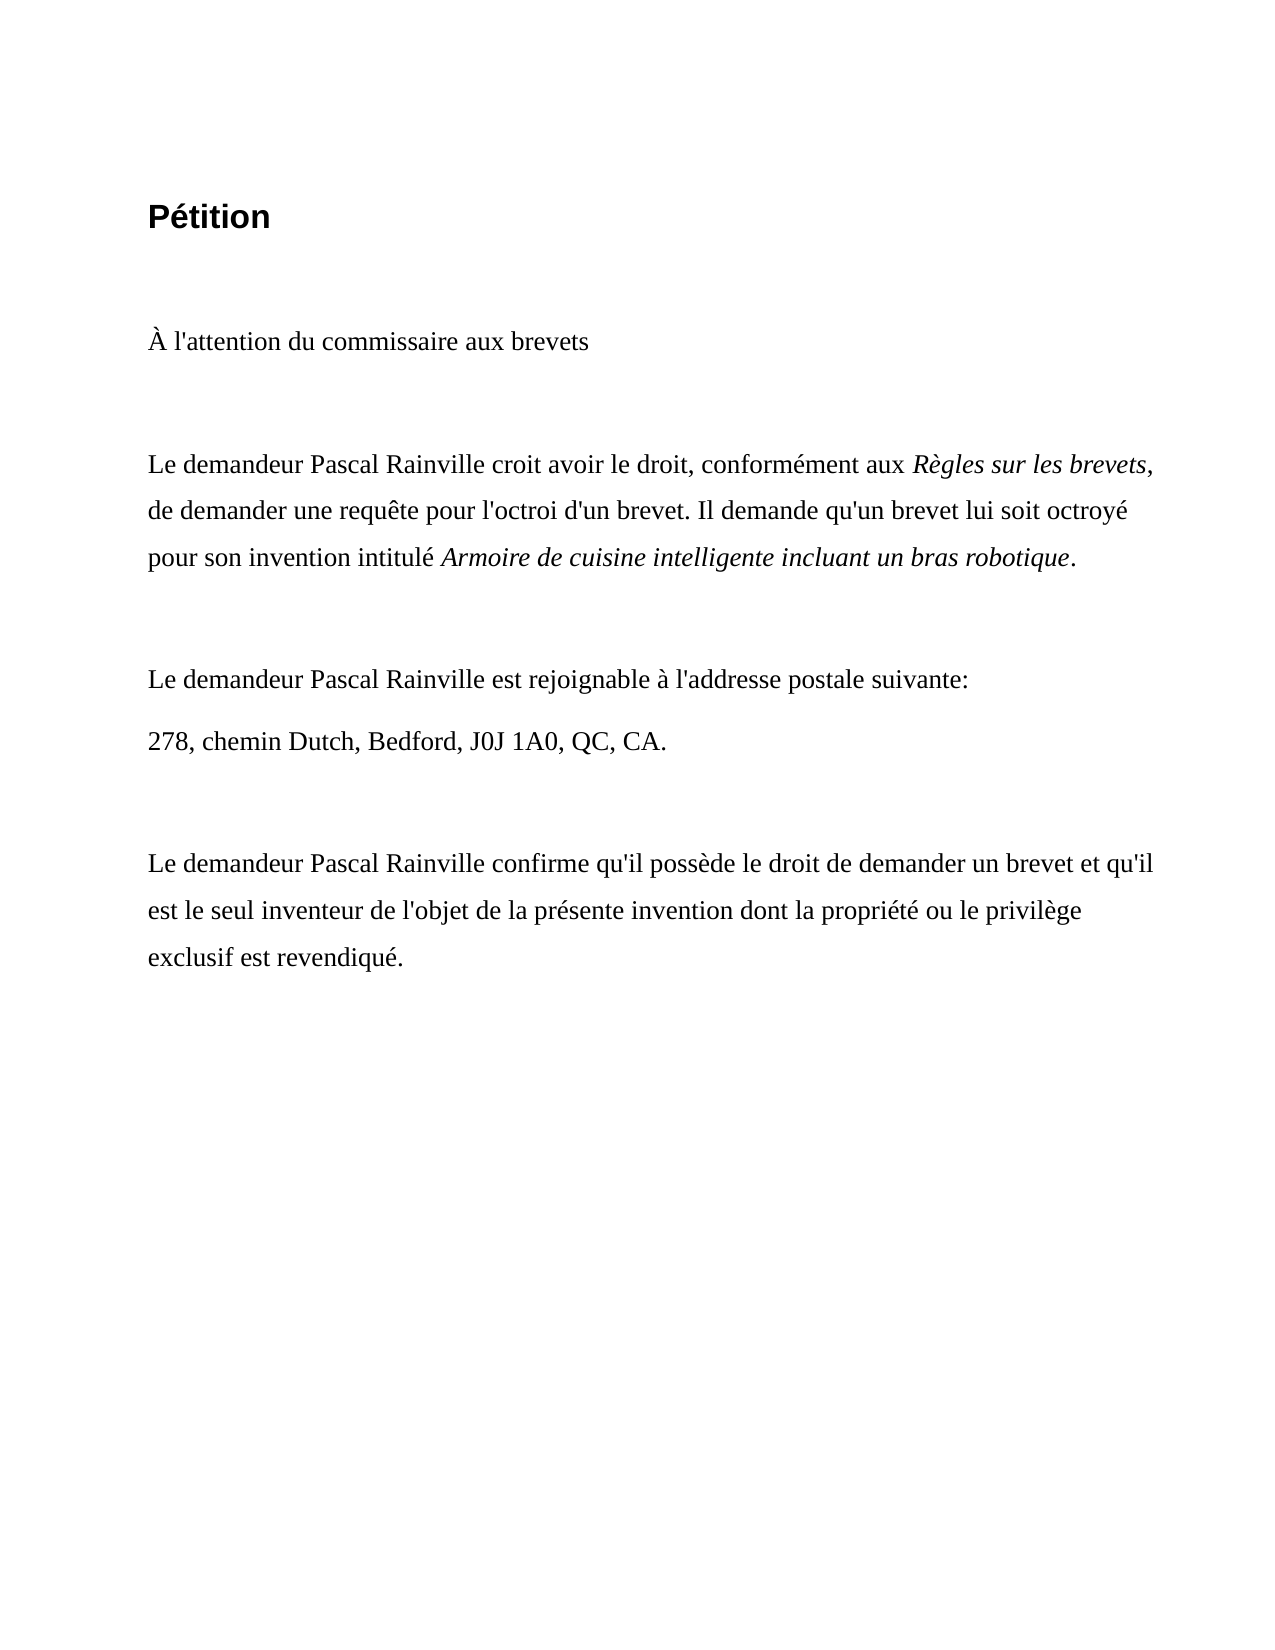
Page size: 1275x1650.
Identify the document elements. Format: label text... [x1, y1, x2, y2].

text Le demandeur Pascal Rainville croit avoir le droit, conformément aux Règles sur les brevets, de demander une requête pour l'octroi d'un brevet. Il demande qu'un brevet lui soit octroyé pour son invention intitulé Armoire de cuisine intelligente incluant un bras robotique. [148, 448, 1157, 572]
text Le demandeur Pascal Rainville confirme qu'il possède le droit de demander un brevet et qu'il est le seul inventeur de l'objet de la présente invention dont la propriété ou le privilège exclusif est revendiqué. [148, 847, 1157, 972]
subtitle Pétition [148, 197, 1157, 236]
text Le demandeur Pascal Rainville est rejoignable à l'addresse postale suivante: [148, 664, 1157, 695]
text À l'attention du commissaire aux brevets [148, 325, 1157, 356]
text 278, chemin Dutch, Bedford, J0J 1A0, QC, CA. [148, 725, 1157, 756]
